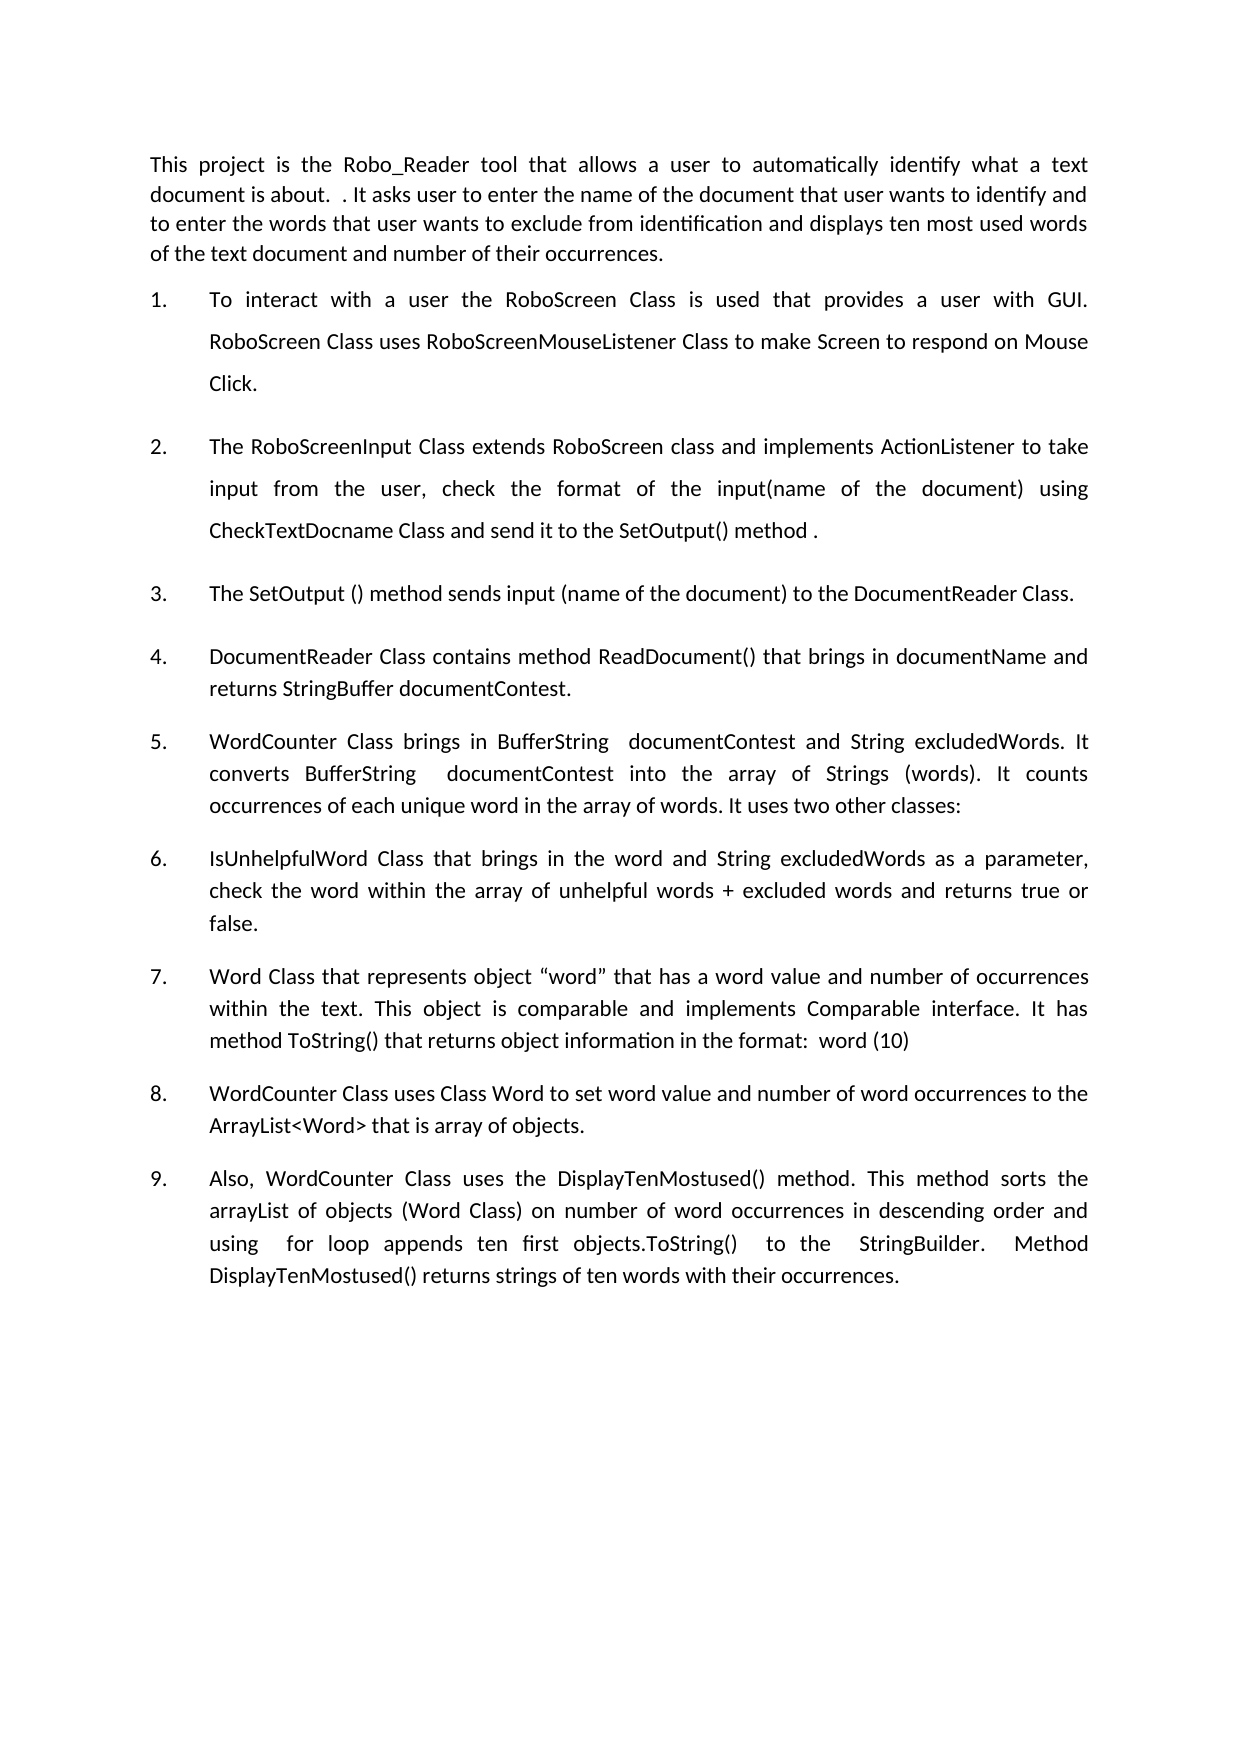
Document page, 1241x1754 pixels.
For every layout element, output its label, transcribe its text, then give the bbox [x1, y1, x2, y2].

list The RoboScreenInput Class extends RoboScreen class and implements ActionListener to take input from the user, check the format of the input(name of the document) using CheckTextDocname Class and send it to the SetOutput() method . [150, 432, 1090, 544]
list The SetOutput () method sends input (name of the document) to the DocumentReader Class. [150, 579, 1090, 607]
list WordCounter Class uses Class Word to set word value and number of word occurrences to the ArrayList<Word> that is array of objects. [150, 1079, 1090, 1139]
list WordCounter Class brings in BufferString documentContest and String excludedWords. It converts BufferString documentContest into the array of Strings (words). It counts occurrences of each unique word in the array of words. It uses two other classes: [150, 727, 1090, 819]
list IsUnhelpfulWord Class that brings in the word and String excludedWords as a parameter, check the word within the array of unhelpful words + excluded words and returns true or false. [150, 844, 1090, 937]
list Word Class that represents object “word” that has a word value and number of occurrences within the text. This object is comparable and implements Comparable interface. It has method ToString() that returns object information in the format: word (10) [150, 962, 1090, 1054]
list Also, WordCounter Class uses the DisplayTenMostused() method. This method sorts the arrayList of objects (Word Class) on number of word occurrences in descending order and using for loop appends ten first objects.ToString() to the StringBuilder. Method DisplayTenMostused() returns strings of ten words with their occurrences. [150, 1164, 1090, 1289]
list To interact with a user the RoboScreen Class is used that provides a user with GUI. RoboScreen Class uses RoboScreenMouseListener Class to make Screen to respond on Mouse Click. [150, 285, 1090, 397]
list DocumentReader Class contains method ReadDocument() that brings in documentName and returns StringBuffer documentContest. [150, 642, 1090, 702]
text This project is the Robo_Reader tool that allows a user to automatically identify what a text document is about. . It asks user to enter the name of the document that user wants to identify and to enter the words that user wants to exclude from identification and displays ten most used words of the text document and number of their occurrences. [150, 150, 1090, 267]
